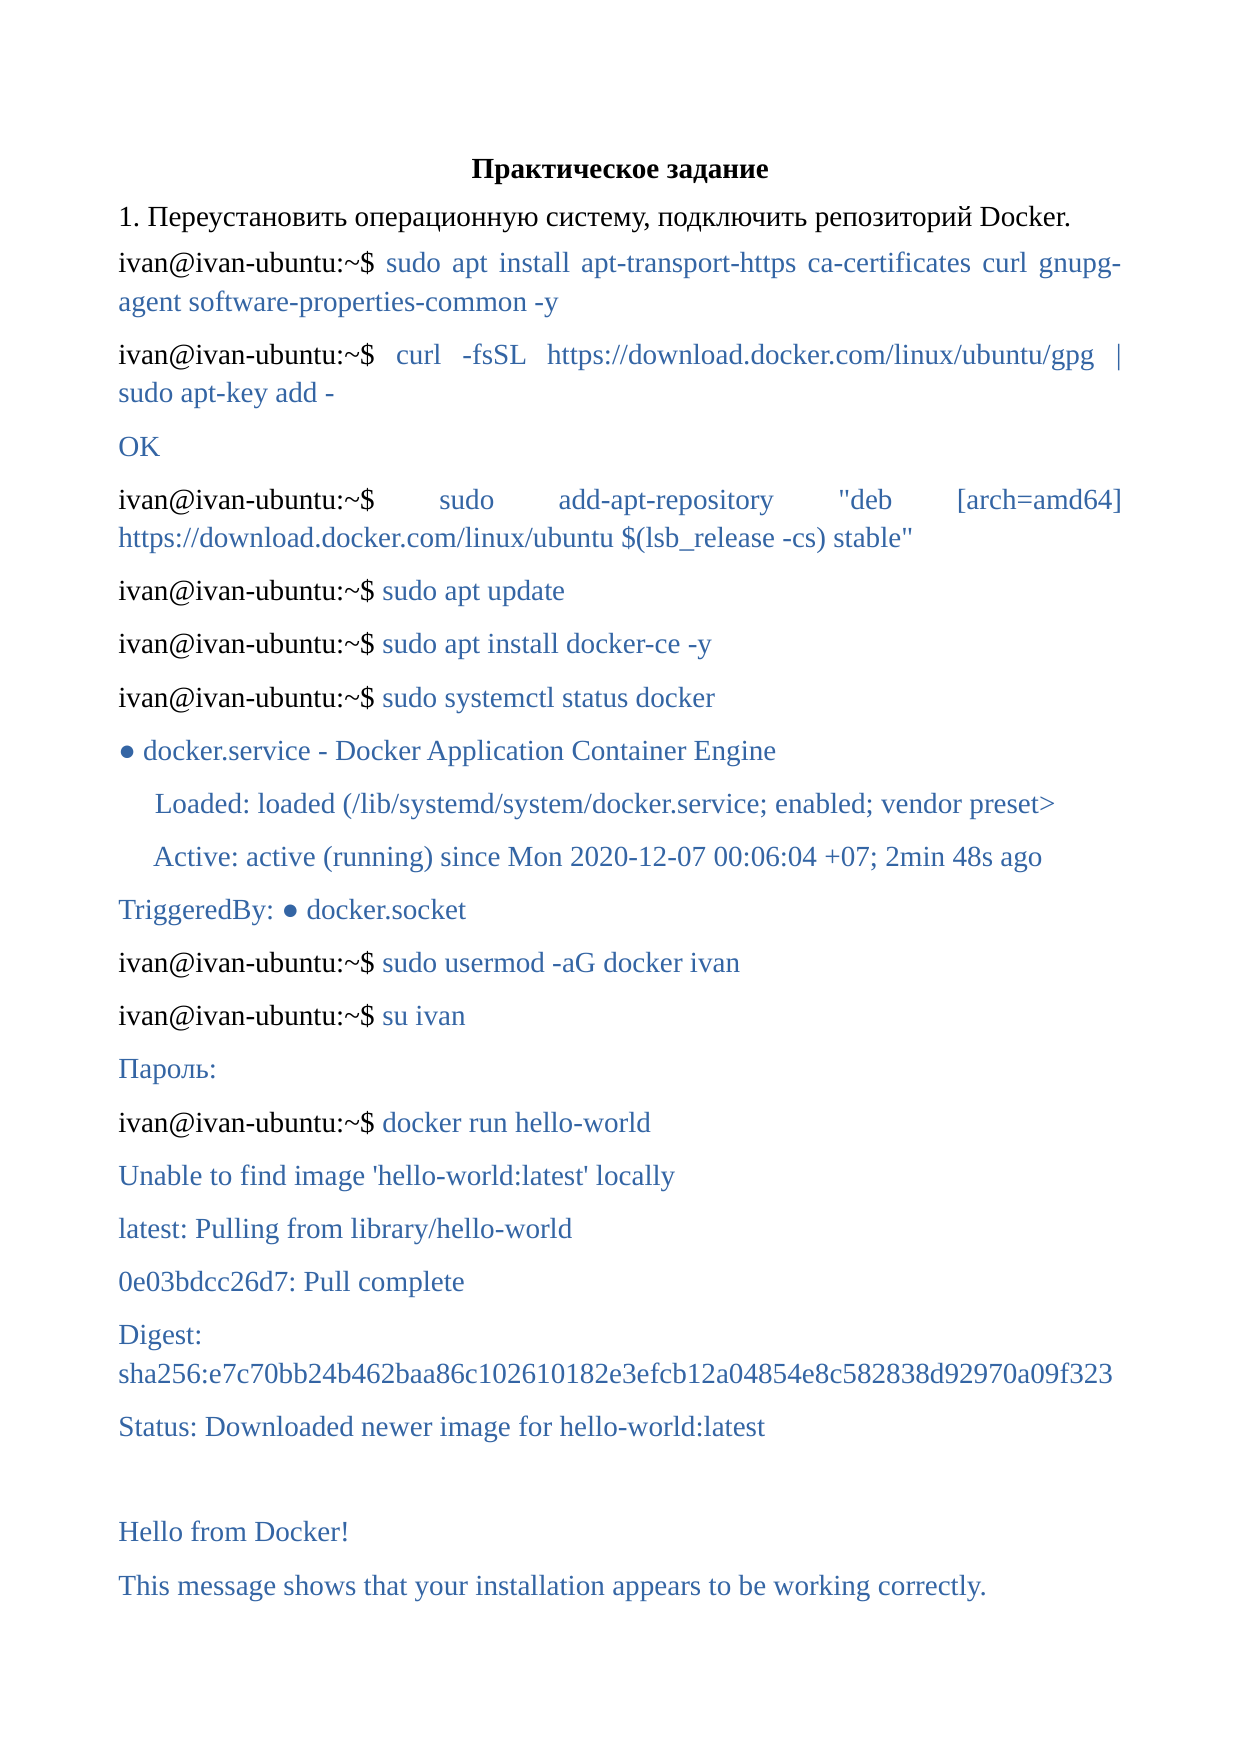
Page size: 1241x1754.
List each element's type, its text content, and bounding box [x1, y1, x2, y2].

text TriggeredBy: ● docker.socket [118, 892, 1122, 926]
text Digest: sha256:e7c70bb24b462baa86c102610182e3efcb12a04854e8c582838d92970a09f323 [118, 1317, 1122, 1389]
text Hello from Docker! [118, 1514, 1122, 1548]
text latest: Pulling from library/hello-world [118, 1211, 1122, 1244]
text ivan@ivan-ubuntu:~$ sudo apt update [118, 573, 1122, 607]
text ivan@ivan-ubuntu:~$ sudo add-apt-repository "deb [arch=amd64] https://download.docker.com/linux/ubuntu $(lsb_release -cs) stable" [118, 482, 1122, 554]
text Active: active (running) since Mon 2020-12-07 00:06:04 +07; 2min 48s ago [118, 839, 1122, 873]
text This message shows that your installation appears to be working correctly. [118, 1568, 1122, 1601]
text Практическое задание [118, 151, 1122, 185]
text Status: Downloaded newer image for hello-world:latest [118, 1409, 1122, 1442]
text 0e03bdcc26d7: Pull complete [118, 1264, 1122, 1298]
text ivan@ivan-ubuntu:~$ docker run hello-world [118, 1105, 1122, 1138]
text Пароль: [118, 1052, 1122, 1085]
text ● docker.service - Docker Application Container Engine [118, 733, 1122, 766]
text Loaded: loaded (/lib/systemd/system/docker.service; enabled; vendor preset> [118, 786, 1122, 819]
text ivan@ivan-ubuntu:~$ curl -fsSL https://download.docker.com/linux/ubuntu/gpg | sudo apt-key add - [118, 337, 1122, 409]
text Unable to find image 'hello-world:latest' locally [118, 1158, 1122, 1191]
text ivan@ivan-ubuntu:~$ sudo systemctl status docker [118, 680, 1122, 713]
text OK [118, 429, 1122, 462]
text ivan@ivan-ubuntu:~$ su ivan [118, 998, 1122, 1032]
text ivan@ivan-ubuntu:~$ sudo usermod -aG docker ivan [118, 945, 1122, 979]
text ivan@ivan-ubuntu:~$ sudo apt install apt-transport-https ca-certificates curl gnupg-agent software-properties-common -y [118, 245, 1122, 317]
subtitle 1. Переустановить операционную систему, подключить репозиторий Docker. [118, 199, 1122, 233]
text ivan@ivan-ubuntu:~$ sudo apt install docker-ce -y [118, 627, 1122, 660]
